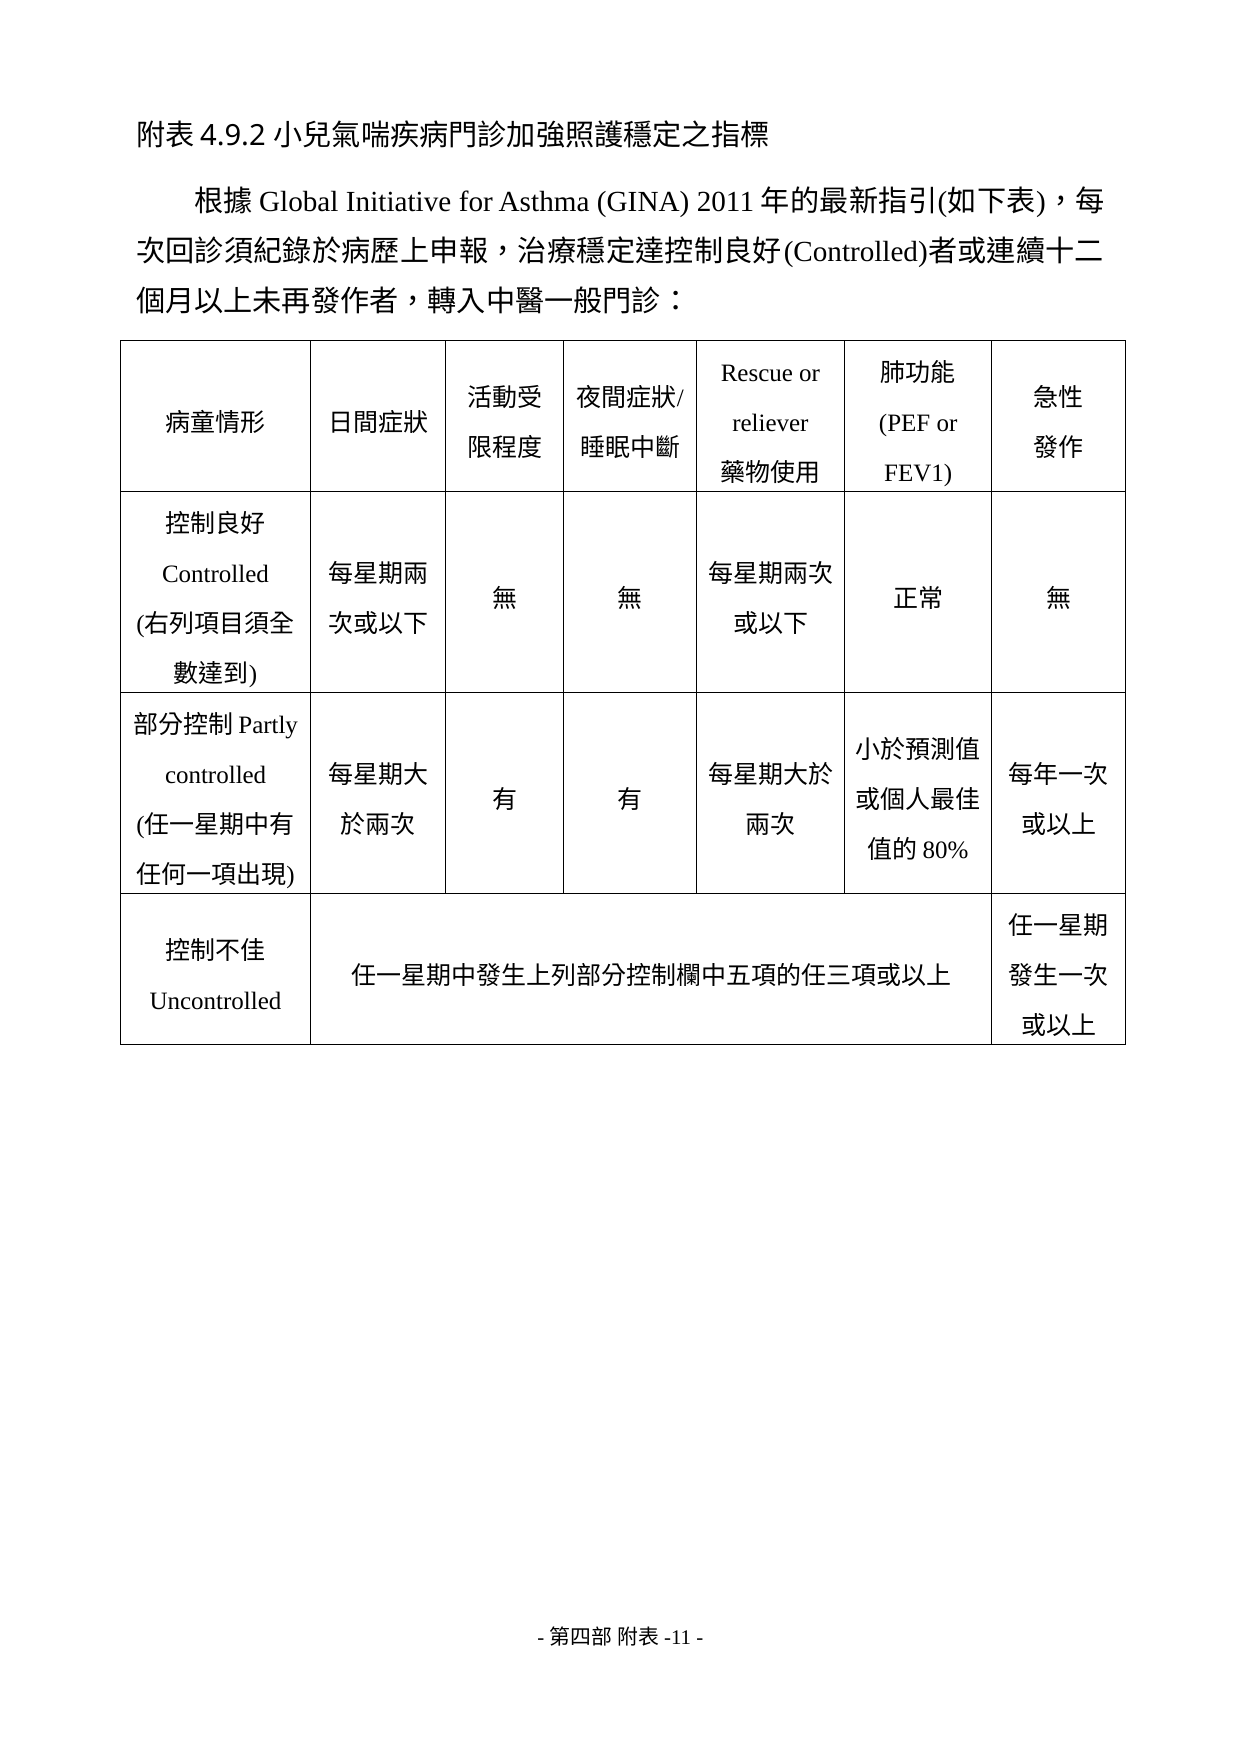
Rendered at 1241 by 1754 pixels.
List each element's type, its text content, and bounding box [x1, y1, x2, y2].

subtitle 附表4.9.2 小兒氣喘疾病門診加強照護穩定之指標 [136, 95, 1104, 171]
table_cell 部分控制Partly controlled (任一星期中有任何一項出現) [121, 693, 310, 893]
table_cell 每星期大於兩次 [311, 693, 445, 893]
table_cell 每年一次 或以上 [992, 693, 1125, 893]
table_header 夜間症狀/睡眠中斷 [564, 341, 696, 491]
table_cell 正常 [845, 492, 991, 692]
table_header 活動受限程度 [446, 341, 563, 491]
text 根據Global Initiative for Asthma (GINA) 2011年的最新指引(如下表)，每次回診須紀錄於病歷上申報，治療穩定達控制良好(Controlled)者或連續十二個月以上未再發作者，轉入中醫一般門診： [136, 171, 1104, 321]
table_header 肺功能(PEF or FEV1) [845, 341, 991, 491]
table_cell 無 [446, 492, 563, 692]
table_cell 有 [564, 693, 696, 893]
table_cell 每星期兩次或以下 [311, 492, 445, 692]
table_header Rescue or reliever 藥物使用 [697, 341, 844, 491]
table_cell 任一星期中發生上列部分控制欄中五項的任三項或以上 [311, 894, 991, 1044]
table_cell 小於預測值或個人最佳值的80% [845, 693, 991, 893]
table_cell 有 [446, 693, 563, 893]
table_header 日間症狀 [311, 341, 445, 491]
table_cell 控制良好Controlled (右列項目須全數達到) [121, 492, 310, 692]
table_cell 每星期兩次或以下 [697, 492, 844, 692]
table_cell 控制不佳Uncontrolled [121, 894, 310, 1044]
table_cell 無 [992, 492, 1125, 692]
table_cell 任一星期 發生一次或以上 [992, 894, 1125, 1044]
table_header 病童情形 [121, 341, 310, 491]
table_cell 無 [564, 492, 696, 692]
table_header 急性 發作 [992, 341, 1125, 491]
table_cell 每星期大於兩次 [697, 693, 844, 893]
